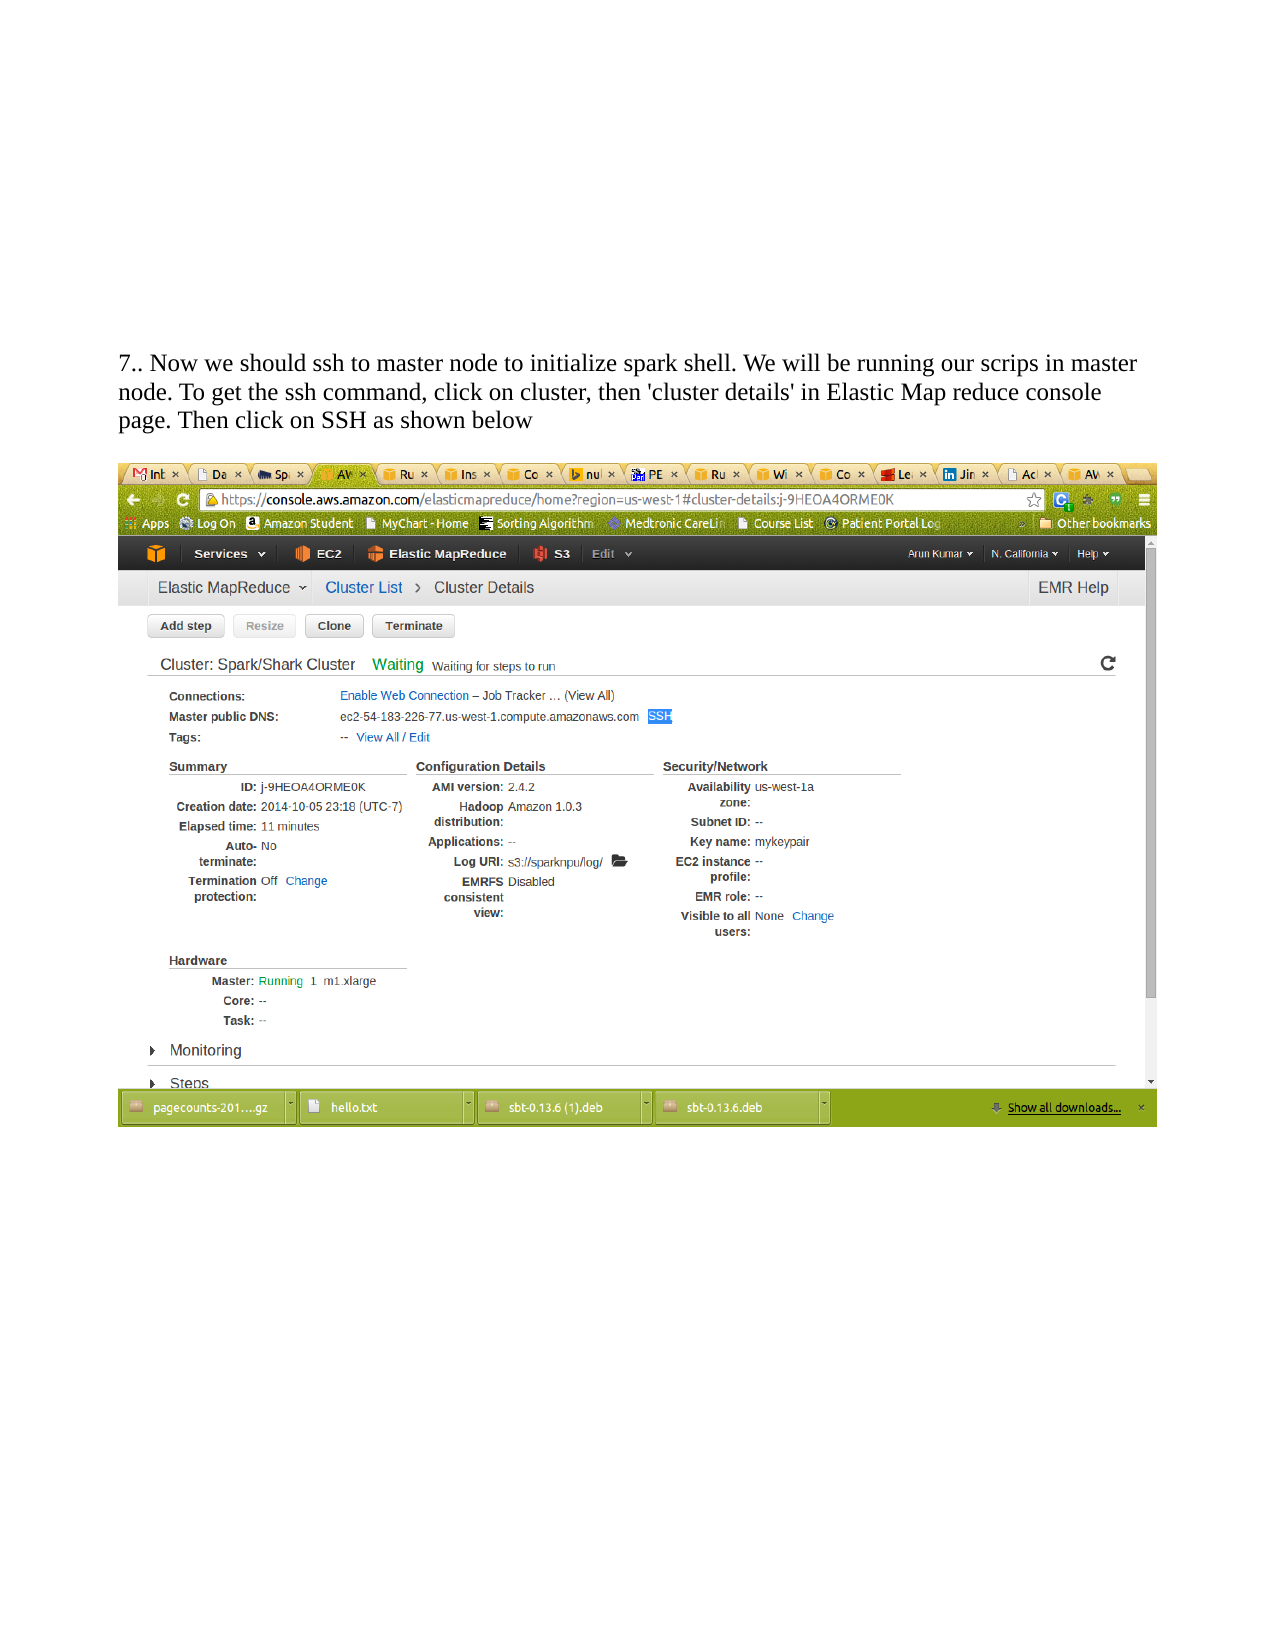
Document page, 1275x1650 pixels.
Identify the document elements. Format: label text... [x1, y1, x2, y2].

picture [118, 463, 1157, 1127]
text 7.. Now we should ssh to master node to initialize spark shell. We will be running our scrips in master node. To get the ssh command, click on cluster, then 'cluster details' in Elastic Map reduce console page. Then click on SSH as shown below [118, 348, 1157, 434]
